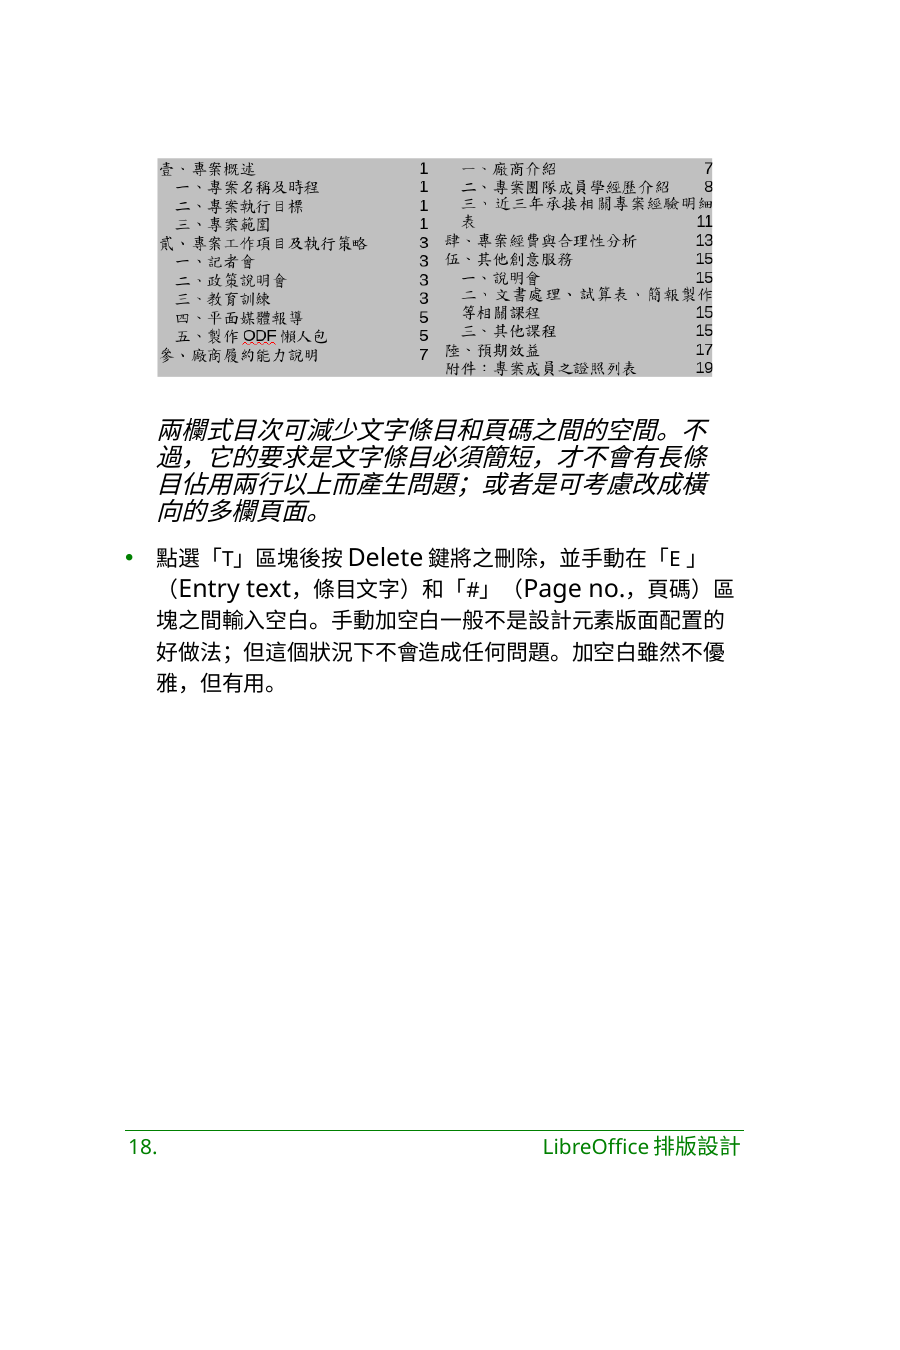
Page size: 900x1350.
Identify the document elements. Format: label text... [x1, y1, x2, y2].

table_header [156, 377, 712, 409]
table_cell 兩欄式目次可減少文字條目和頁碼之間的空間。不過，它的要求是文字條目必須簡短，才不會有長條目佔用兩行以上而產生問題；或者是可考慮改成橫向的多欄頁面。 [156, 410, 712, 526]
picture [156, 156, 713, 377]
table_header [156, 125, 712, 156]
list 點選「T」區塊後按Delete鍵將之刪除，並手動在「E 」（Entry text，條目文字）和「#」（Page no.，頁碼）區塊之間輸入空白。手動加空白一般不是設計元素版面配置的好做法；但這個狀況下不會造成任何問題。加空白雖然不優雅，但有用。 [125, 541, 744, 698]
